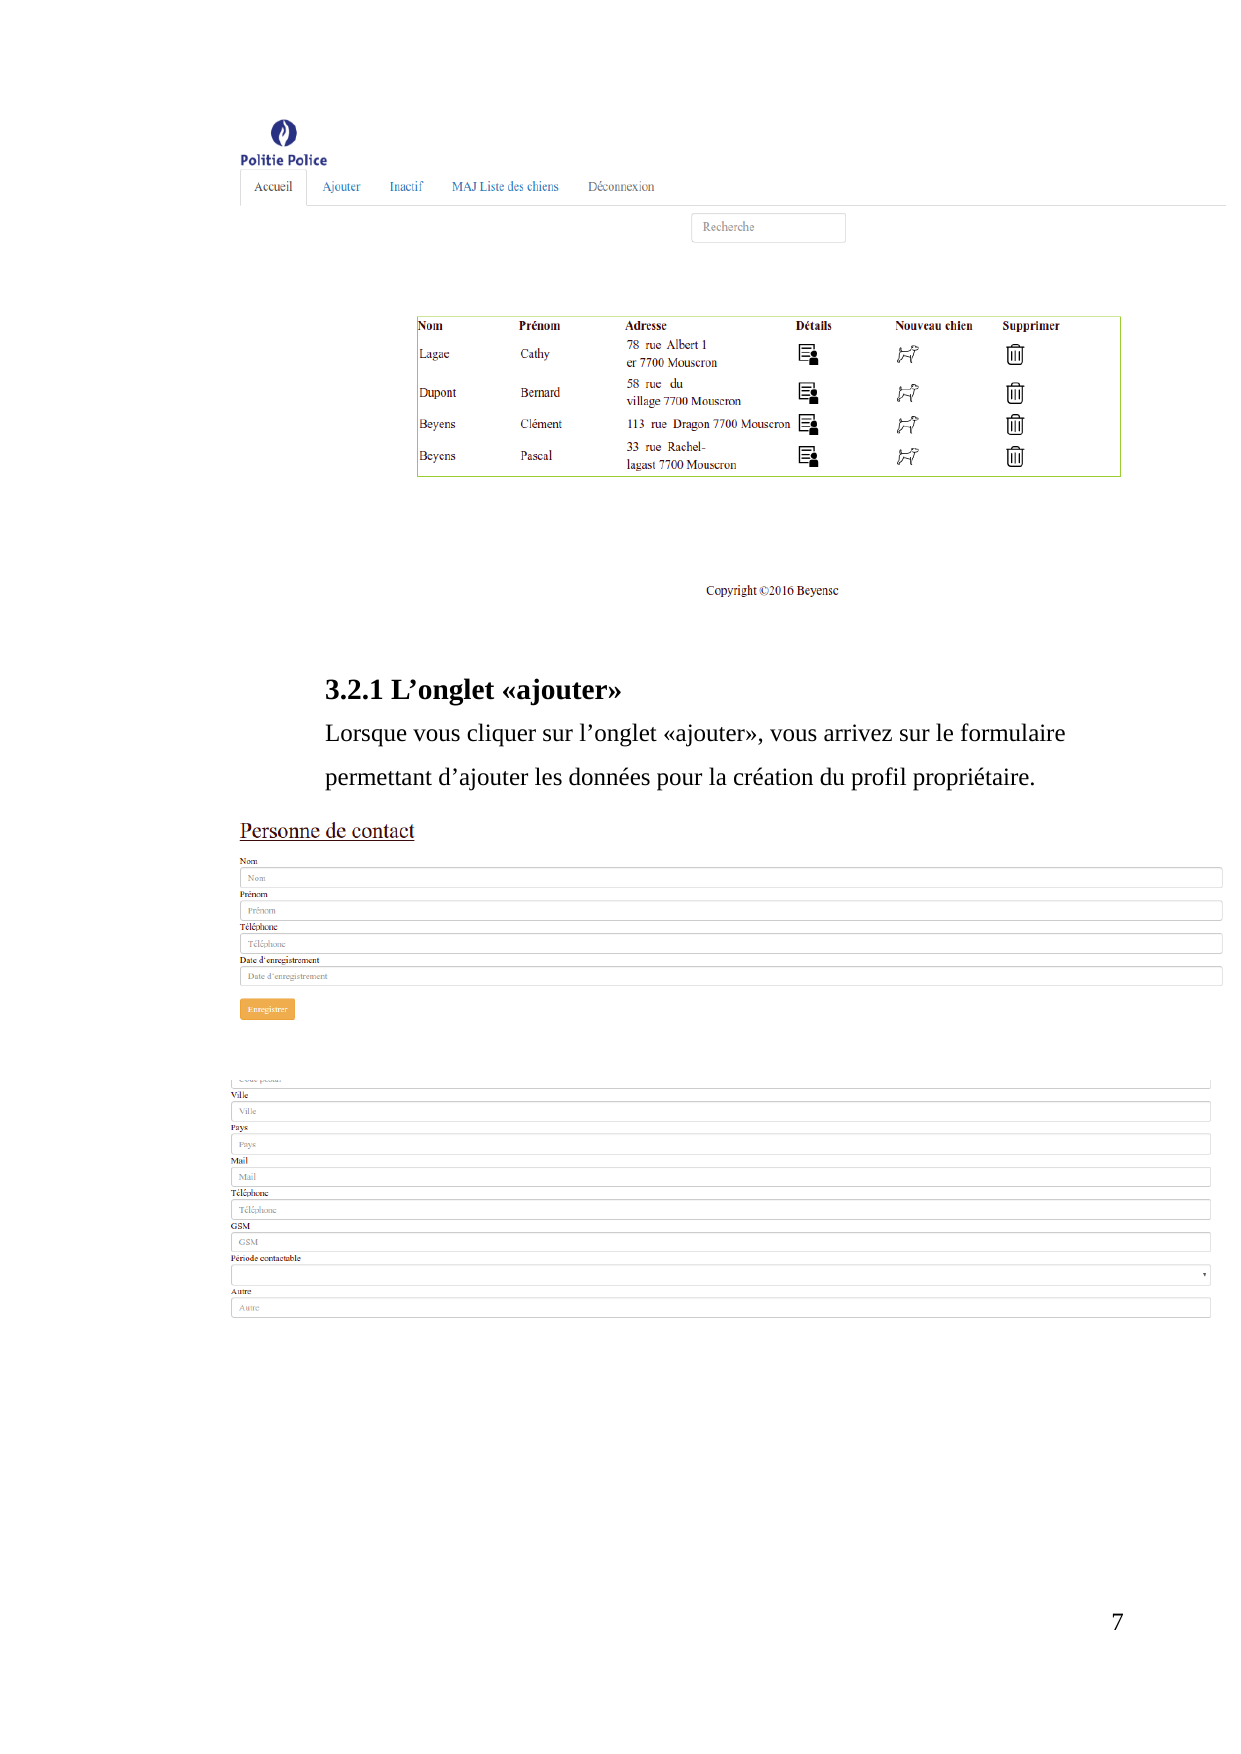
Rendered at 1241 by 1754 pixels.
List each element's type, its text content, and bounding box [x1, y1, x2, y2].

subtitle 3.2.1 L’onglet «ajouter» [325, 672, 1123, 706]
picture [222, 118, 1227, 610]
picture [222, 819, 1227, 1323]
text Lorsque vous cliquer sur l’onglet «ajouter», vous arrivez sur le formulaire permettant d’ajouter les données pour la création du profil propriétaire. [325, 718, 1123, 790]
